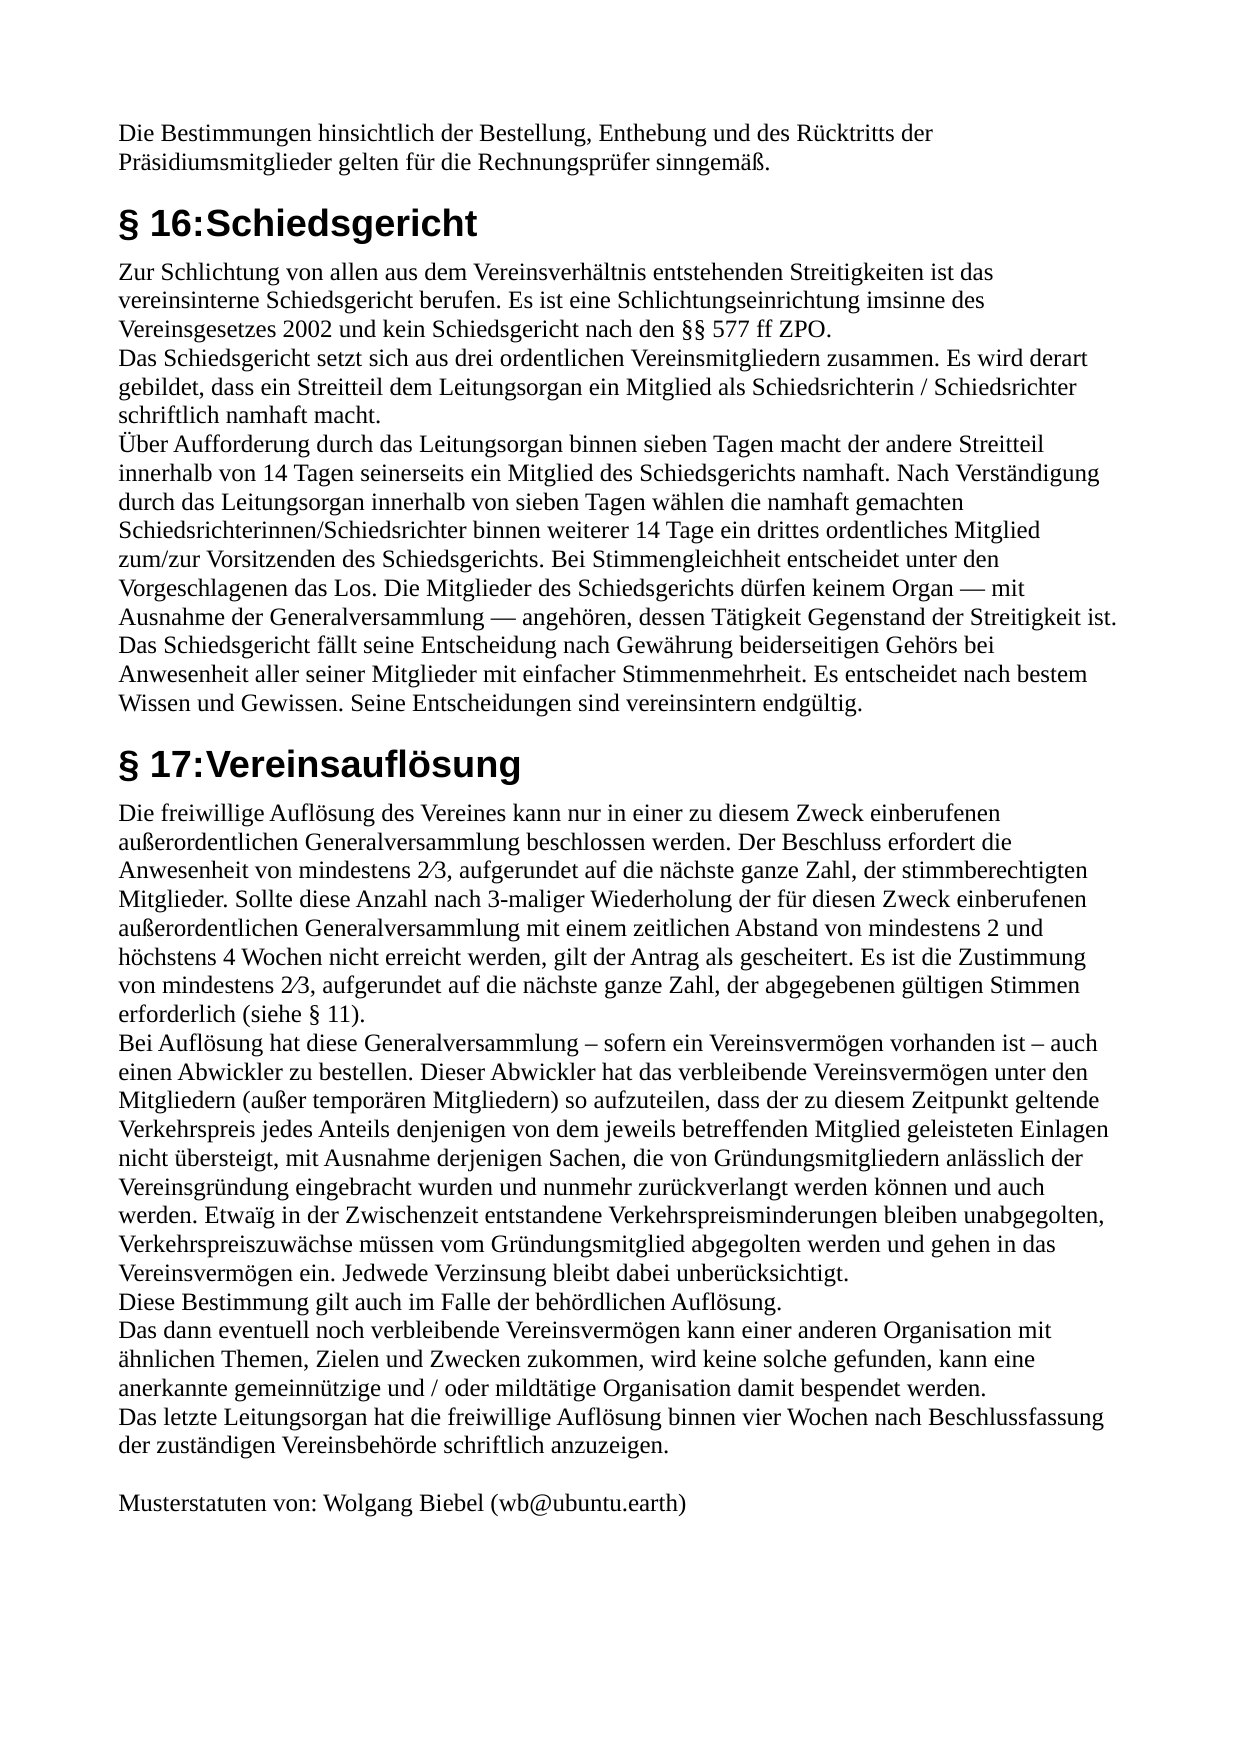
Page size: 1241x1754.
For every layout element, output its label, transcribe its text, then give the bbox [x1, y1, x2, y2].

text Diese Bestimmung gilt auch im Falle der behördlichen Auflösung. [118, 1287, 1122, 1315]
text Bei Auflösung hat diese Generalversammlung – sofern ein Vereinsvermögen vorhanden ist – auch einen Abwickler zu bestellen. Dieser Abwickler hat das verbleibende Vereinsvermögen unter den Mitgliedern (außer temporären Mitgliedern) so aufzuteilen, dass der zu diesem Zeitpunkt geltende Verkehrspreis jedes Anteils denjenigen von dem jeweils betreffenden Mitglied geleisteten Einlagen nicht übersteigt, mit Ausnahme derjenigen Sachen, die von Gründungsmitgliedern anlässlich der Vereinsgründung eingebracht wurden und nunmehr zurückverlangt werden können und auch werden. Etwaïg in der Zwischenzeit entstandene Verkehrspreisminderungen bleiben unabgegolten, Verkehrspreiszuwächse müssen vom Gründungsmitglied abgegolten werden und gehen in das Vereinsvermögen ein. Jedwede Verzinsung bleibt dabei unberücksichtigt. [118, 1028, 1122, 1287]
text Über Aufforderung durch das Leitungsorgan binnen sieben Tagen macht der andere Streitteil innerhalb von 14 Tagen seinerseits ein Mitglied des Schiedsgerichts namhaft. Nach Verständigung durch das Leitungsorgan innerhalb von sieben Tagen wählen die namhaft gemachten Schiedsrichterinnen/Schiedsrichter binnen weiterer 14 Tage ein drittes ordentliches Mitglied zum/zur Vorsitzenden des Schiedsgerichts. Bei Stimmengleichheit entscheidet unter den Vorgeschlagenen das Los. Die Mitglieder des Schiedsgerichts dürfen keinem Organ — mit Ausnahme der Generalversammlung — angehören, dessen Tätigkeit Gegenstand der Streitigkeit ist. [118, 429, 1122, 631]
text Die Bestimmungen hinsichtlich der Bestellung, Enthebung und des Rücktritts der Präsidiumsmitglieder gelten für die Rechnungsprüfer sinngemäß. [118, 118, 1122, 176]
text Das letzte Leitungsorgan hat die freiwillige Auflösung binnen vier Wochen nach Beschlussfassung der zuständigen Vereinsbehörde schriftlich anzuzeigen. [118, 1402, 1122, 1459]
text Das Schiedsgericht fällt seine Entscheidung nach Gewährung beiderseitigen Gehörs bei Anwesenheit aller seiner Mitglieder mit einfacher Stimmenmehrheit. Es entscheidet nach bestem Wissen und Gewissen. Seine Entscheidungen sind vereinsintern endgültig. [118, 631, 1122, 717]
text Die freiwillige Auflösung des Vereines kann nur in einer zu diesem Zweck einberufenen außerordentlichen Generalversammlung beschlossen werden. Der Beschluss erfordert die Anwesenheit von mindestens 2⁄3, aufgerundet auf die nächste ganze Zahl, der stimmberechtigten Mitglieder. Sollte diese Anzahl nach 3-maliger Wiederholung der für diesen Zweck einberufenen außerordentlichen Generalversammlung mit einem zeitlichen Abstand von mindestens 2 und höchstens 4 Wochen nicht erreicht werden, gilt der Antrag als gescheitert. Es ist die Zustimmung von mindestens 2⁄3, aufgerundet auf die nächste ganze Zahl, der abgegebenen gültigen Stimmen erforderlich (siehe § 11). [118, 798, 1122, 1028]
text Musterstatuten von: Wolgang Biebel (wb@ubuntu.earth) [118, 1488, 1122, 1517]
text Das Schiedsgericht setzt sich aus drei ordentlichen Vereinsmitgliedern zusammen. Es wird derart gebildet, dass ein Streitteil dem Leitungsorgan ein Mitglied als Schiedsrichterin / Schiedsrichter schriftlich namhaft macht. [118, 343, 1122, 429]
text Das dann eventuell noch verbleibende Vereinsvermögen kann einer anderen Organisation mit ähnlichen Themen, Zielen und Zwecken zukommen, wird keine solche gefunden, kann eine anerkannte gemeinnützige und / oder mildtätige Organisation damit bespendet werden. [118, 1315, 1122, 1402]
subtitle Vereinsauflösung [118, 742, 1122, 785]
text Zur Schlichtung von allen aus dem Vereinsverhältnis entstehenden Streitigkeiten ist das vereinsinterne Schiedsgericht berufen. Es ist eine Schlichtungseinrichtung imsinne des Vereinsgesetzes 2002 und kein Schiedsgericht nach den §§ 577 ff ZPO. [118, 257, 1122, 343]
subtitle Schiedsgericht [118, 201, 1122, 244]
